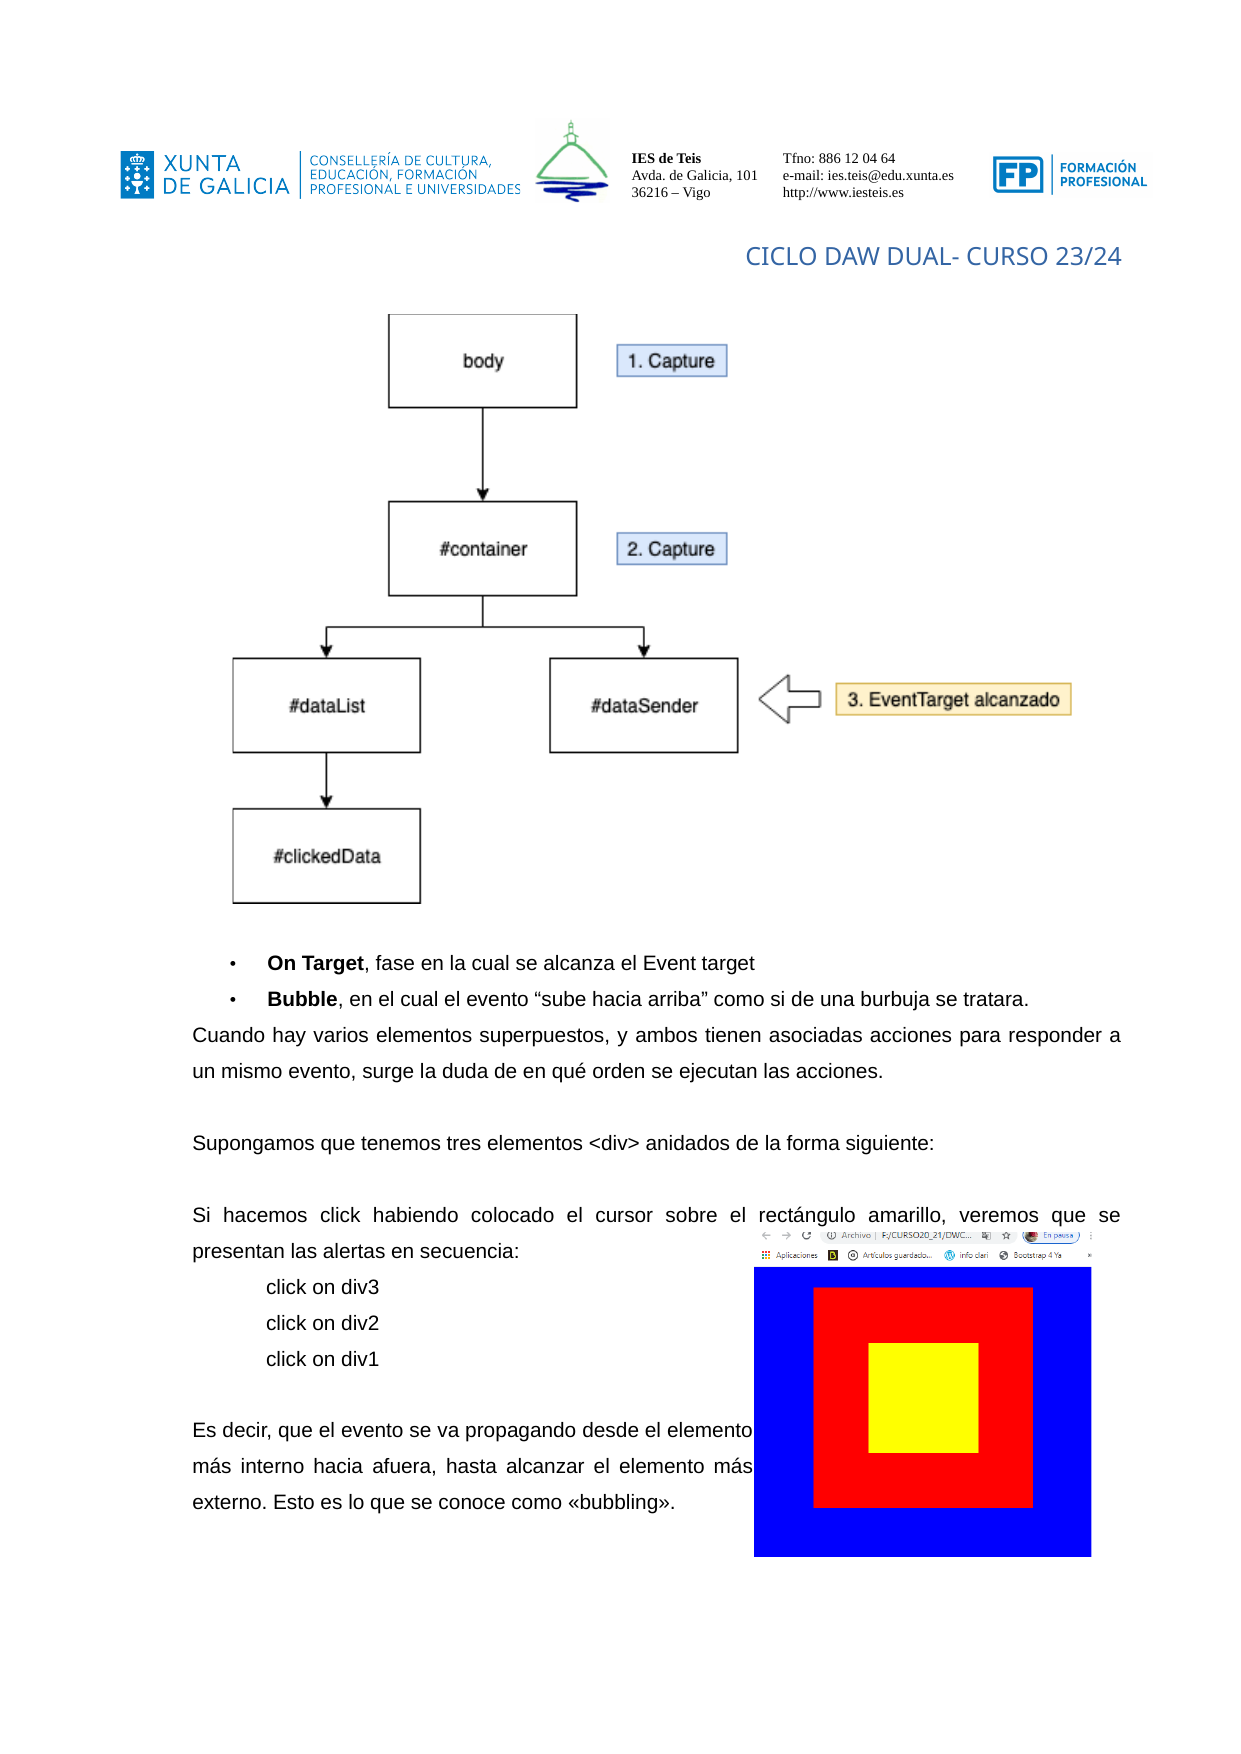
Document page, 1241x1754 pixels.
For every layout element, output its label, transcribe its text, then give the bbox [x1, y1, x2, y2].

picture [120, 151, 521, 199]
text click on div1 [266, 1346, 754, 1370]
picture [754, 1232, 1092, 1557]
picture [534, 118, 611, 203]
text Cuando hay varios elementos superpuestos, y ambos tienen asociadas acciones para responder a un mismo evento, surge la duda de en qué orden se ejecutan las acciones. [192, 1023, 1122, 1083]
text Si hacemos click habiendo colocado el cursor sobre el rectángulo amarillo, veremos que se presentan las alertas en secuencia: [192, 1203, 1122, 1262]
text click on div2 [266, 1310, 754, 1334]
text Supongamos que tenemos tres elementos <div> anidados de la forma siguiente: [192, 1131, 1122, 1155]
list Bubble, en el cual el evento “sube hacia arriba” como si de una burbuja se tratara. [229, 987, 1122, 1011]
text [1092, 1274, 1122, 1298]
text [1092, 1346, 1122, 1370]
list On Target, fase en la cual se alcanza el Event target [229, 951, 1122, 975]
text click on div3 [266, 1274, 754, 1298]
text Es decir, que el evento se va propagando desde el elemento más interno hacia afuera, hasta alcanzar el elemento más externo. Esto es lo que se conoce como «bubbling». [192, 1418, 754, 1514]
picture [989, 152, 1153, 198]
text [1092, 1310, 1122, 1334]
picture [232, 314, 1072, 904]
